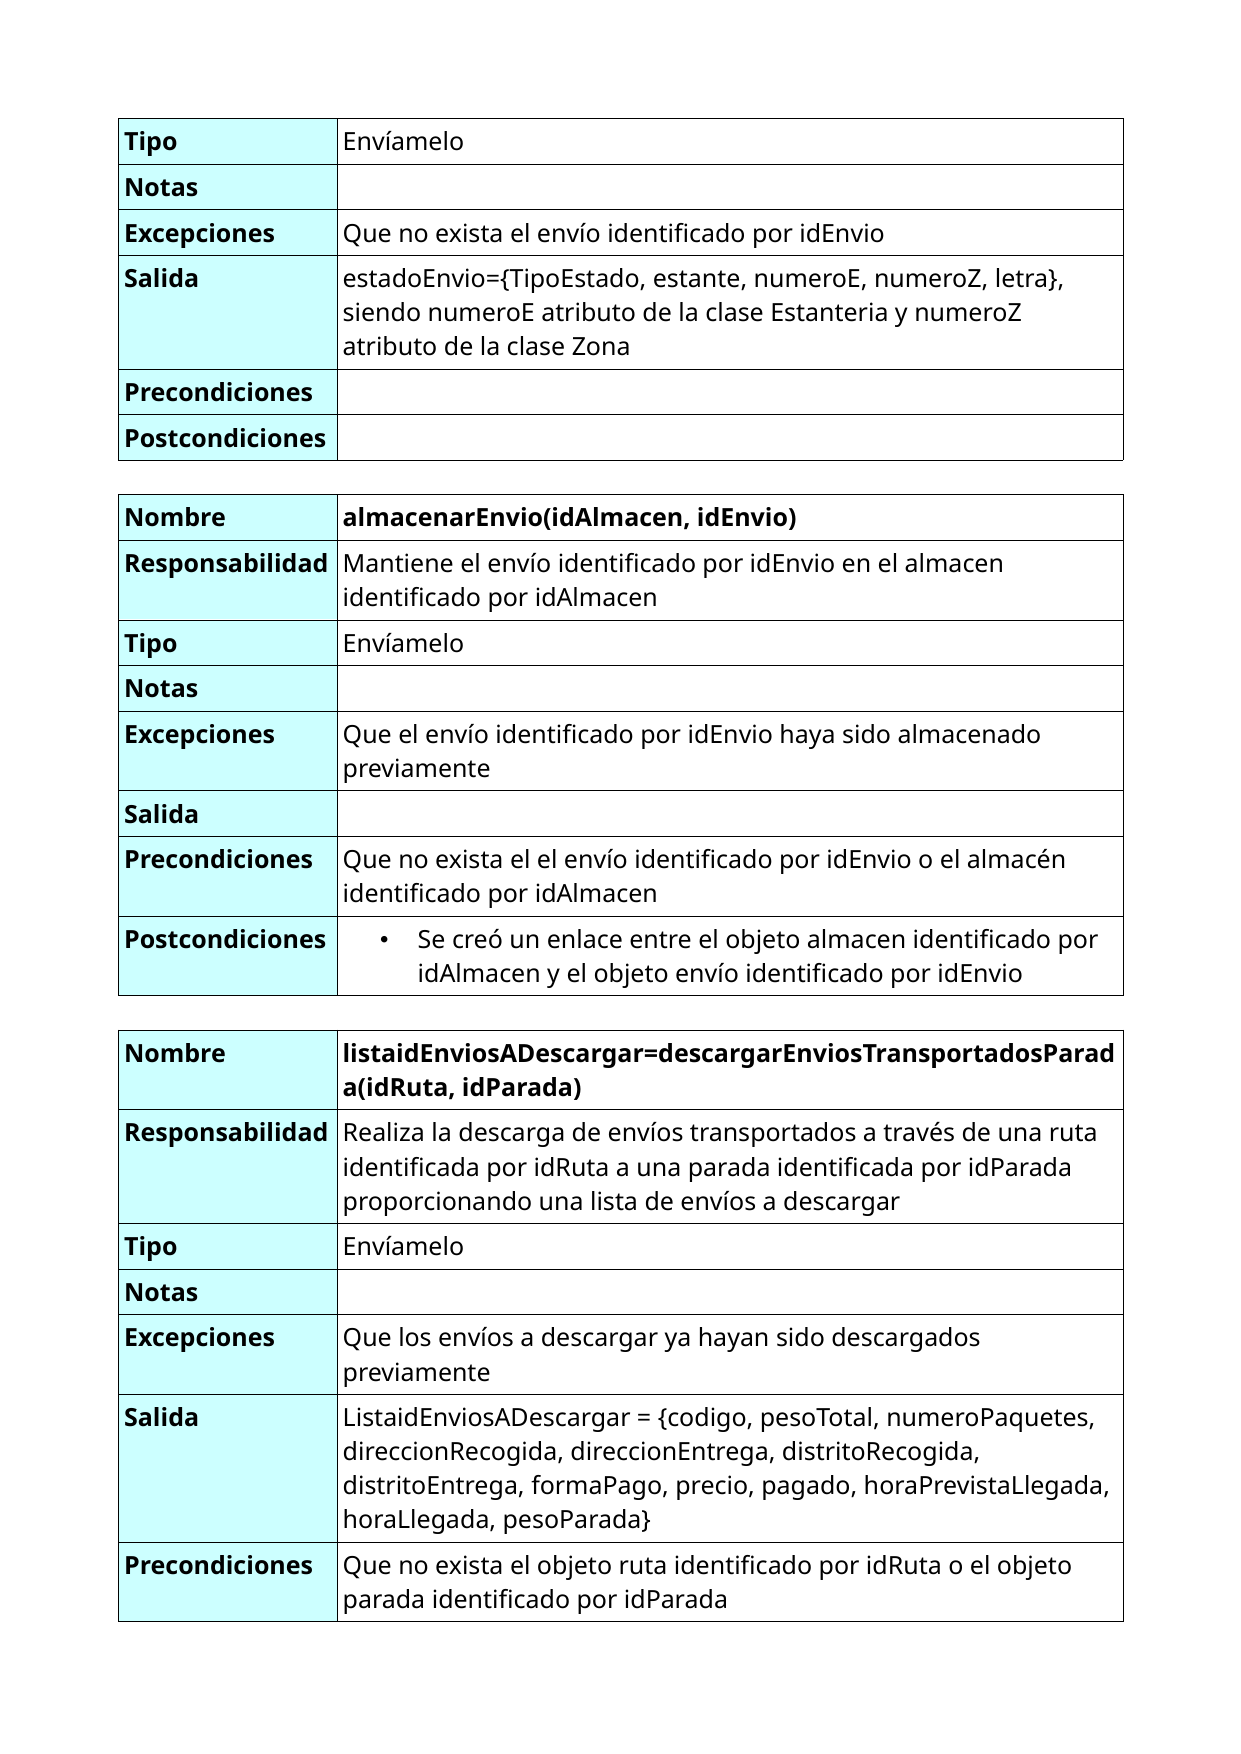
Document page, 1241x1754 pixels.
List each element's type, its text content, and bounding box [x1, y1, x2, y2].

table_cell Que no exista el el envío identificado por idEnvio o el almacén identificado por idAlmacen [338, 837, 1123, 916]
table_cell Envíamelo [338, 1224, 1123, 1269]
table_cell Notas [119, 165, 337, 209]
table_cell Notas [119, 1270, 337, 1314]
table_cell [338, 415, 1123, 460]
table_cell Realiza la descarga de envíos transportados a través de una ruta identificada por idRuta a una parada identificada por idParada proporcionando una lista de envíos a descargar [338, 1110, 1123, 1223]
table_cell Excepciones [119, 1315, 337, 1394]
table_cell Excepciones [119, 210, 337, 255]
table_cell Se creó un enlace entre el objeto almacen identificado por idAlmacen y el objeto envío identificado por idEnvio [338, 917, 1123, 995]
table_cell estadoEnvio={TipoEstado, estante, numeroE, numeroZ, letra}, siendo numeroE atributo de la clase Estanteria y numeroZ atributo de la clase Zona [338, 256, 1123, 369]
table_cell Envíamelo [338, 119, 1123, 164]
table_cell ListaidEnviosADescargar = {codigo, pesoTotal, numeroPaquetes, direccionRecogida, direccionEntrega, distritoRecogida, distritoEntrega, formaPago, precio, pagado, horaPrevistaLlegada, horaLlegada, pesoParada} [338, 1395, 1123, 1542]
table_cell Precondiciones [119, 1543, 337, 1621]
table_cell Mantiene el envío identificado por idEnvio en el almacen identificado por idAlmacen [338, 541, 1123, 619]
table_cell Postcondiciones [119, 917, 337, 995]
table_cell Postcondiciones [119, 415, 337, 460]
table_cell Que el envío identificado por idEnvio haya sido almacenado previamente [338, 712, 1123, 790]
table_cell Excepciones [119, 712, 337, 790]
table_cell Tipo [119, 119, 337, 164]
table_cell Tipo [119, 1224, 337, 1269]
table_header Nombre [119, 1031, 337, 1109]
table_cell Notas [119, 666, 337, 711]
table_cell [338, 1270, 1123, 1314]
table_cell Salida [119, 791, 337, 836]
table_header Nombre [119, 495, 337, 540]
table_header almacenarEnvio(idAlmacen, idEnvio) [338, 495, 1123, 540]
table_cell [338, 666, 1123, 711]
table_cell Precondiciones [119, 837, 337, 916]
table_cell Que no exista el objeto ruta identificado por idRuta o el objeto parada identificado por idParada [338, 1543, 1123, 1621]
table_cell Responsabilidad [119, 1110, 337, 1223]
table_cell Que los envíos a descargar ya hayan sido descargados previamente [338, 1315, 1123, 1394]
table_cell Que no exista el envío identificado por idEnvio [338, 210, 1123, 255]
table_cell Envíamelo [338, 621, 1123, 665]
table_header listaidEnviosADescargar=descargarEnviosTransportadosParada(idRuta, idParada) [338, 1031, 1123, 1109]
table_cell Tipo [119, 621, 337, 665]
table_cell [338, 791, 1123, 836]
table_cell [338, 165, 1123, 209]
table_cell [338, 370, 1123, 414]
table_cell Responsabilidad [119, 541, 337, 619]
table_cell Salida [119, 256, 337, 369]
table_cell Salida [119, 1395, 337, 1542]
table_cell Precondiciones [119, 370, 337, 414]
